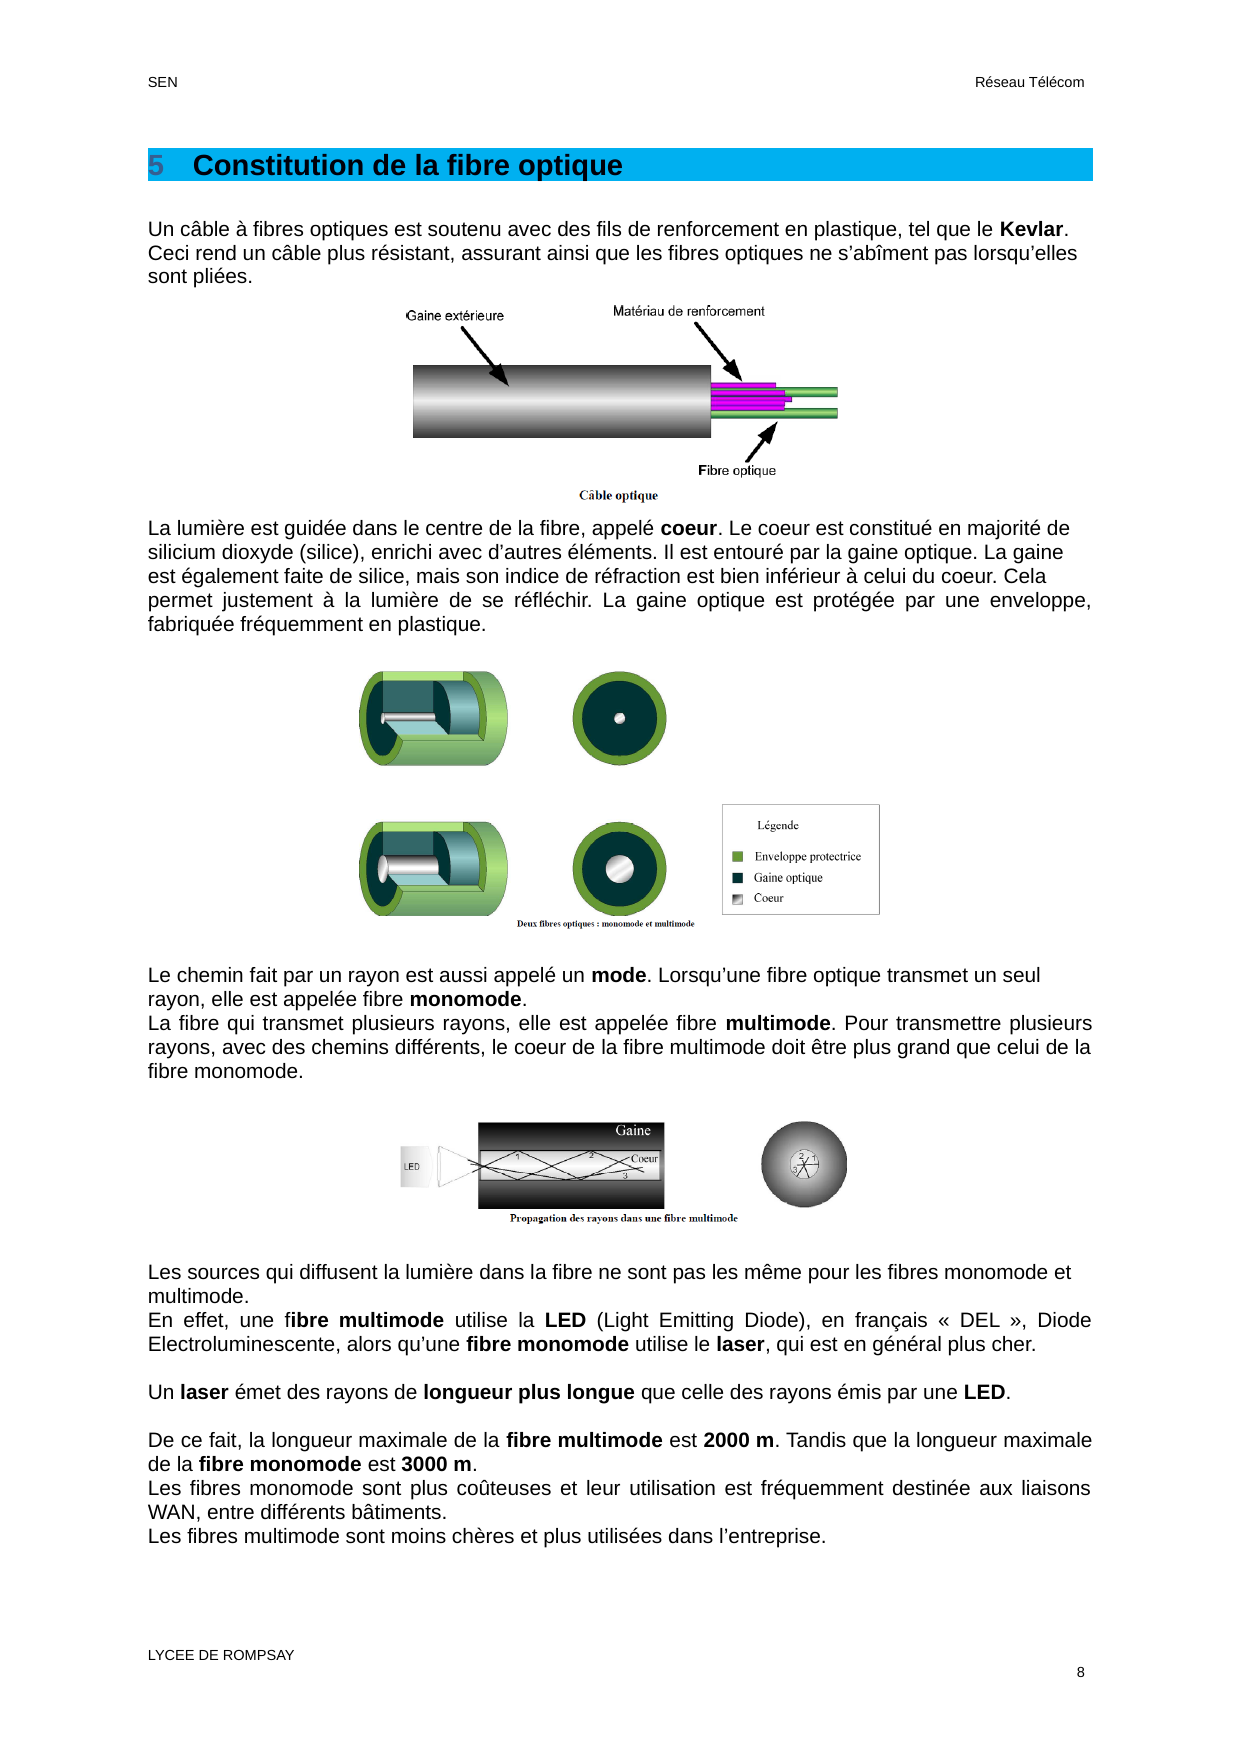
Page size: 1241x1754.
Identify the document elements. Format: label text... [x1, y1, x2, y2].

text De ce fait, la longueur maximale de la fibre multimode est 2000 m. Tandis que la longueur maximale de la fibre monomode est 3000 m. [148, 1428, 1093, 1476]
text est également faite de silice, mais son indice de réfraction est bien inférieur à celui du coeur. Cela [148, 563, 1093, 587]
text Ceci rend un câble plus résistant, assurant ainsi que les fibres optiques ne s’abîment pas lorsqu’elles [148, 240, 1093, 264]
text sont pliées. [148, 264, 1093, 288]
picture [369, 291, 871, 512]
text Les sources qui diffusent la lumière dans la fibre ne sont pas les même pour les fibres monomode et [148, 1260, 1093, 1284]
text rayon, elle est appelée fibre monomode. [148, 987, 1093, 1011]
text Un câble à fibres optiques est soutenu avec des fils de renforcement en plastique, tel que le Kevlar. [148, 216, 1093, 240]
text permet justement à la lumière de se réfléchir. La gaine optique est protégée par une enveloppe, fabriquée fréquemment en plastique. [148, 587, 1093, 635]
text silicium dioxyde (silice), enrichi avec d’autres éléments. Il est entouré par la gaine optique. La gaine [148, 539, 1093, 563]
text multimode. [148, 1284, 1093, 1308]
text Les fibres multimode sont moins chères et plus utilisées dans l’entreprise. [148, 1523, 1093, 1547]
picture [385, 1110, 854, 1225]
text La lumière est guidée dans le centre de la fibre, appelé coeur. Le coeur est constitué en majorité de [148, 516, 1093, 539]
text En effet, une fibre multimode utilise la LED (Light Emitting Diode), en français « DEL », Diode Electroluminescente, alors qu’une fibre monomode utilise le laser, qui est en général plus cher. [148, 1308, 1093, 1356]
text Les fibres monomode sont plus coûteuses et leur utilisation est fréquemment destinée aux liaisons WAN, entre différents bâtiments. [148, 1476, 1093, 1523]
text Le chemin fait par un rayon est aussi appelé un mode. Lorsqu’une fibre optique transmet un seul [148, 963, 1093, 987]
text Un laser émet des rayons de longueur plus longue que celle des rayons émis par une LED. [148, 1380, 1093, 1404]
subtitle Constitution de la fibre optique [148, 148, 1093, 181]
picture [349, 662, 891, 931]
text La fibre qui transmet plusieurs rayons, elle est appelée fibre multimode. Pour transmettre plusieurs rayons, avec des chemins différents, le coeur de la fibre multimode doit être plus grand que celui de la fibre monomode. [148, 1011, 1093, 1083]
